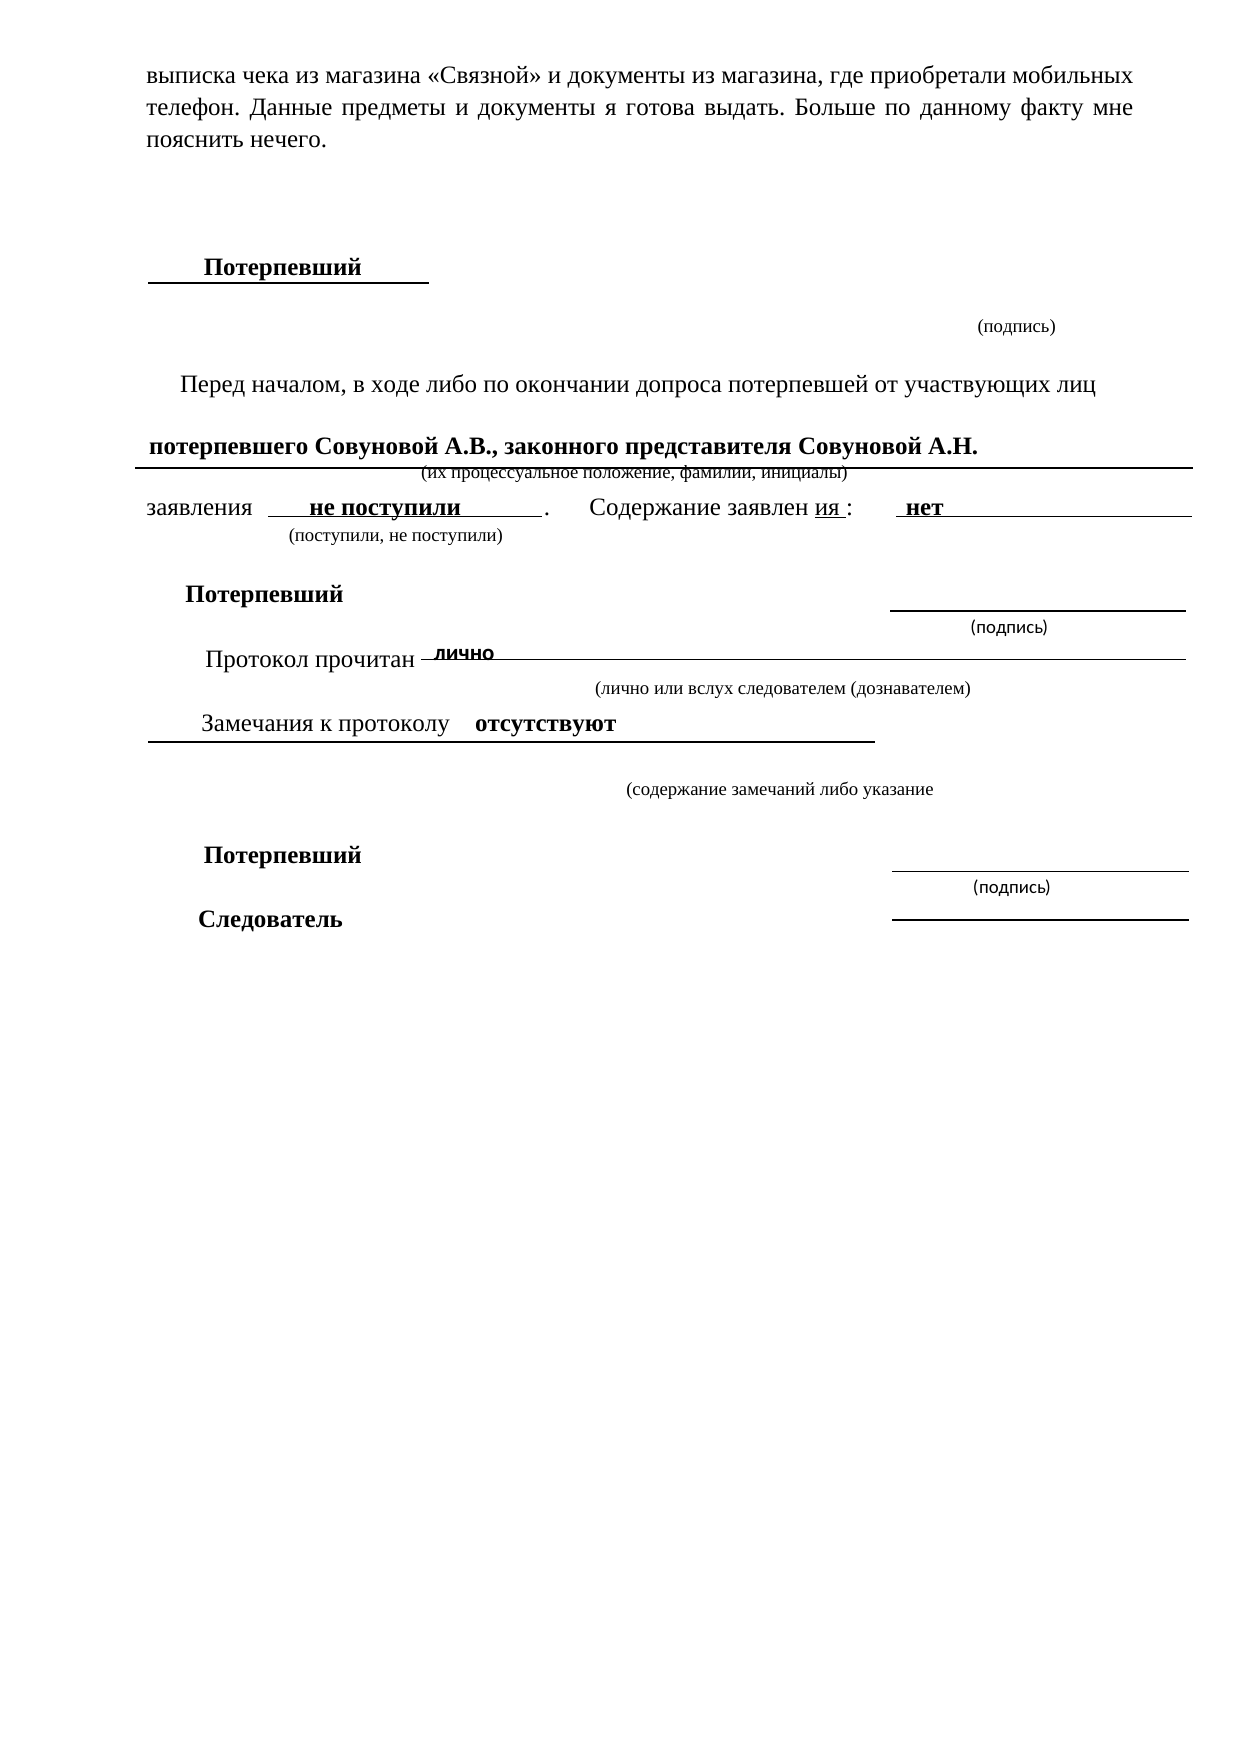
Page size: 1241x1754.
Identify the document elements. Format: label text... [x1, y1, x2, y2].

text заявления не поступили . Содержание заявлен ия : нет [146, 492, 1189, 521]
text (их процессуальное положение, фамилии, инициалы) [376, 469, 898, 483]
text Следователь [148, 870, 1189, 933]
text Замечания к протоколу отсутствуют [148, 708, 1189, 737]
text выписка чека из магазина «Связной» и документы из магазина, где приобретали мобильных телефон. Данные предметы и документы я готова выдать. Больше по данному факту мне пояснить нечего. [146, 60, 1135, 153]
text Потерпевший [148, 579, 1189, 608]
text (поступили, не поступили) [288, 524, 1189, 546]
text потерпевшего Совуновой А.В., законного представителя Совуновой А.Н. [149, 431, 1189, 460]
text Перед началом, в ходе либо по окончании допроса потерпевшей от участвующих лиц [148, 369, 1134, 397]
text (подпись) [149, 315, 1060, 336]
text (содержание замечаний либо указание [376, 777, 1189, 799]
text (лично или вслух следователем (дознавателем) [595, 677, 1189, 699]
text Протокол прочитан [205, 610, 1189, 673]
text [376, 461, 898, 467]
text Потерпевший [203, 252, 1189, 281]
text Потерпевший [203, 840, 1189, 869]
